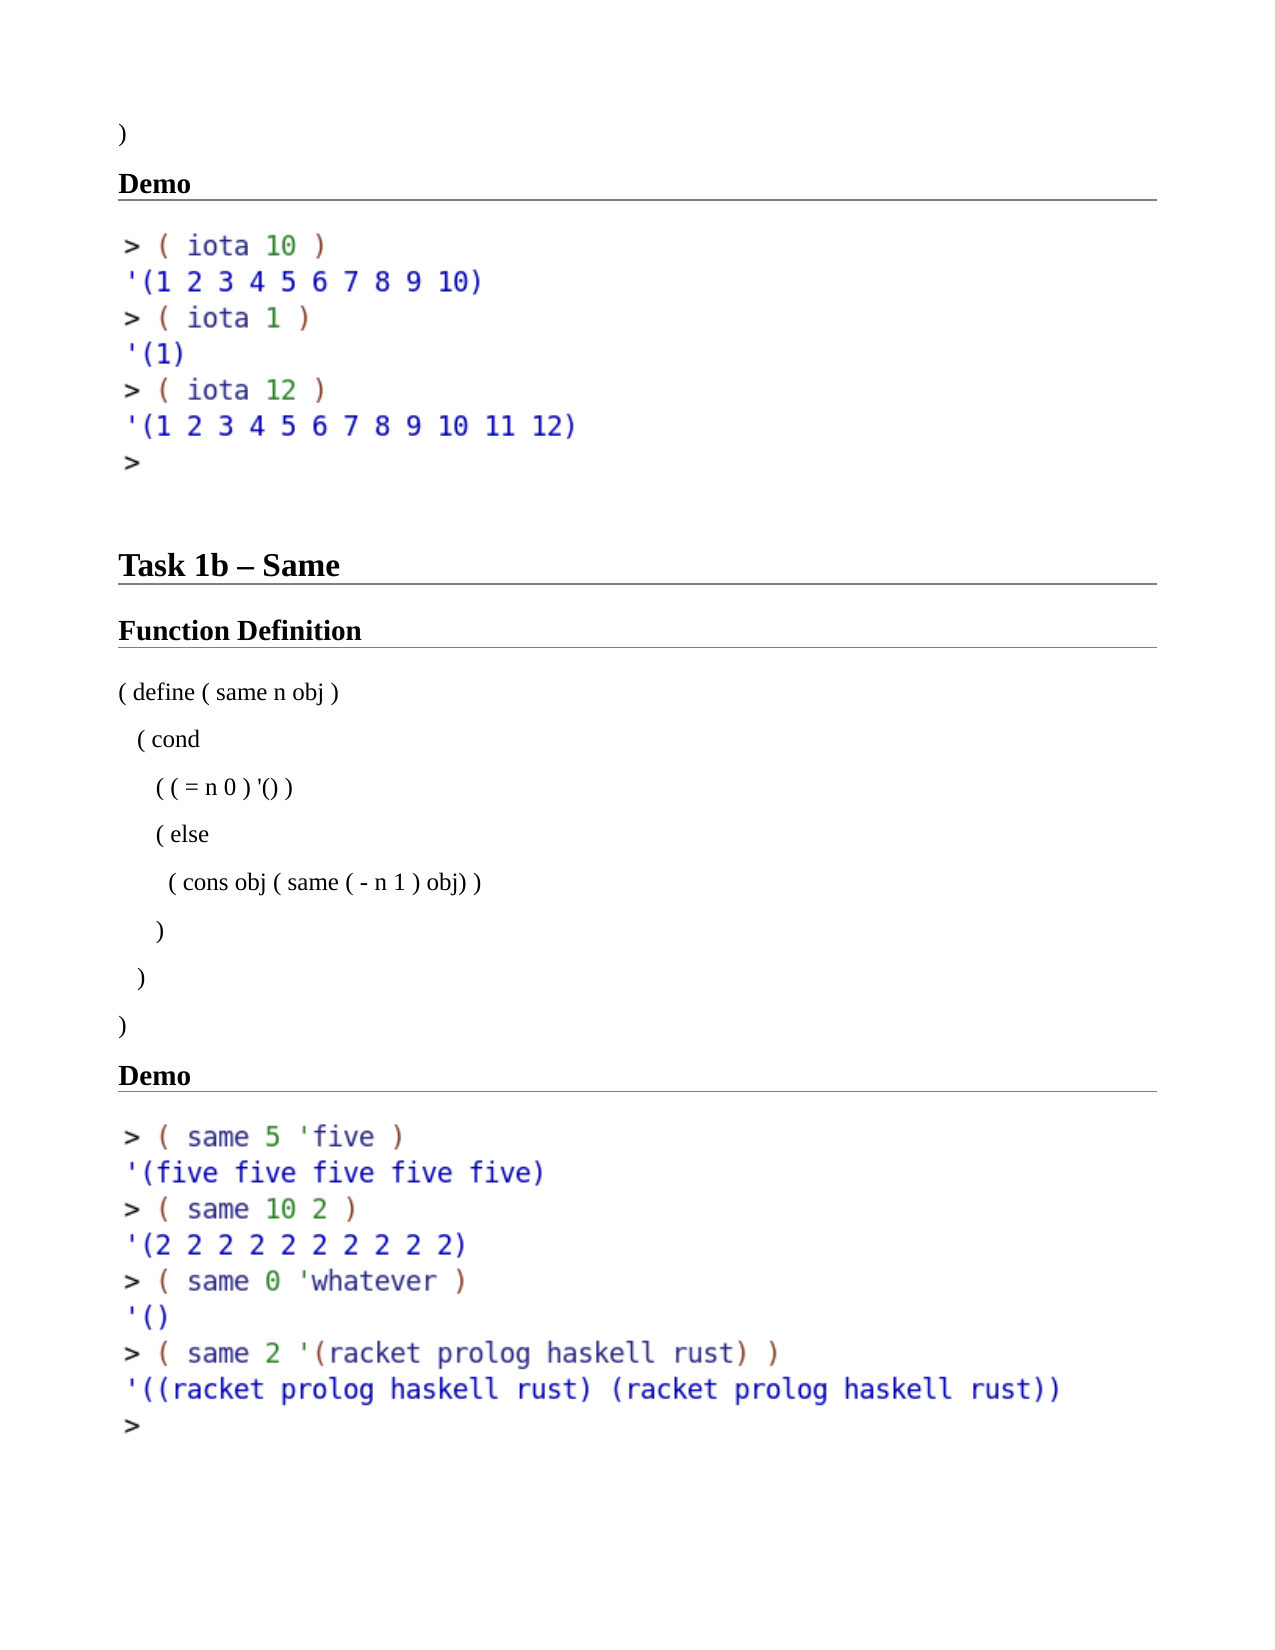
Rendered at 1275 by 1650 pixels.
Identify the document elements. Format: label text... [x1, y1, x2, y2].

text ( cond [118, 724, 1157, 753]
text Demo [118, 1058, 1157, 1091]
text ) [118, 962, 1157, 991]
text ( ( = n 0 ) '() ) [118, 772, 1157, 801]
text Demo [118, 166, 1157, 199]
text ) [118, 1010, 1157, 1039]
text ( define ( same n obj ) [118, 677, 1157, 706]
text ) [118, 118, 1157, 147]
picture [118, 229, 715, 494]
text Function Definition [118, 613, 1157, 647]
text ( else [118, 819, 1157, 848]
picture [118, 1121, 1104, 1443]
text Task 1b – Same [118, 545, 1157, 583]
text ) [118, 915, 1157, 943]
text ( cons obj ( same ( - n 1 ) obj) ) [118, 867, 1157, 896]
